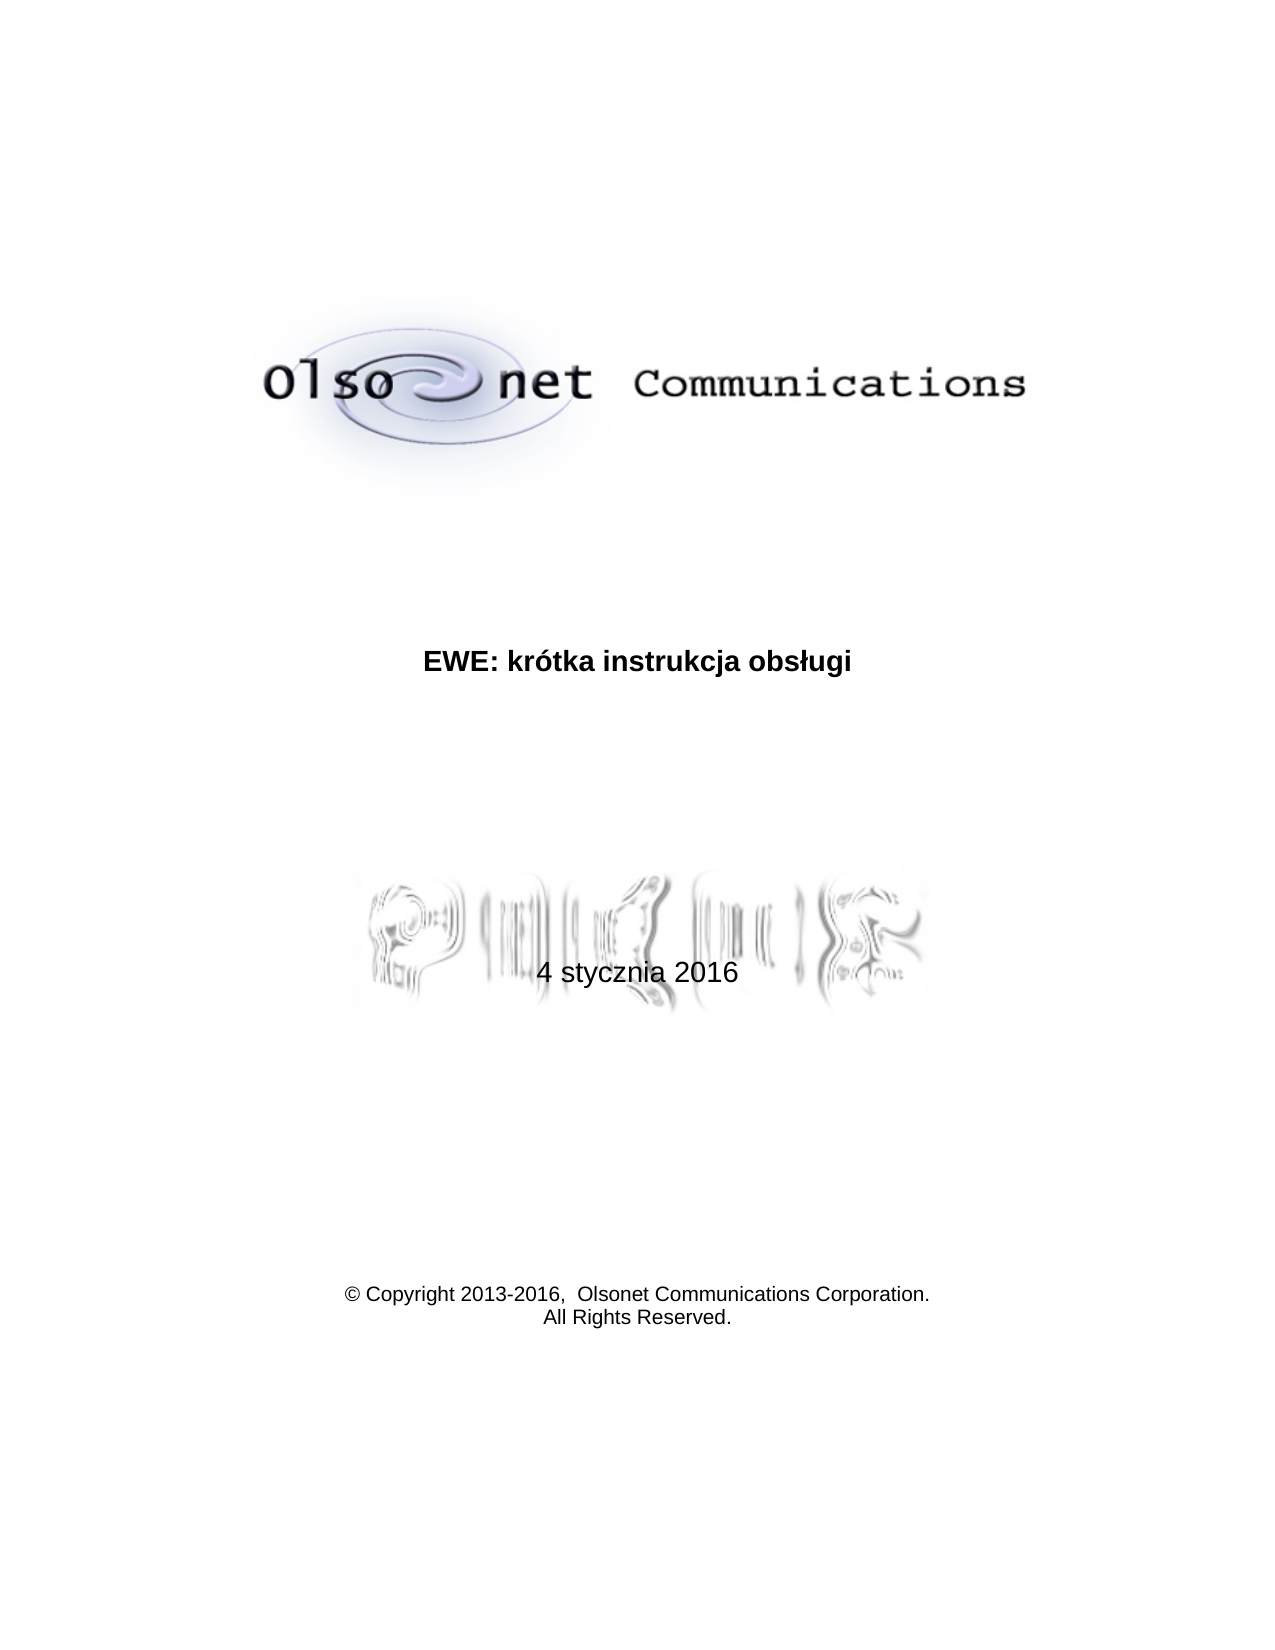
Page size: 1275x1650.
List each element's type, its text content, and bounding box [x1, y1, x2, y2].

text All Rights Reserved. [210, 1306, 1065, 1329]
text 4 stycznia 2016 [955, 956, 1065, 989]
picture [241, 291, 1034, 498]
text 4 stycznia 2016 [210, 956, 330, 989]
picture [331, 847, 954, 1079]
subtitle EWE: krótka instrukcja obsługi [210, 645, 1065, 677]
text © Copyright 2013-2016, Olsonet Communications Corporation. [210, 1282, 1065, 1306]
